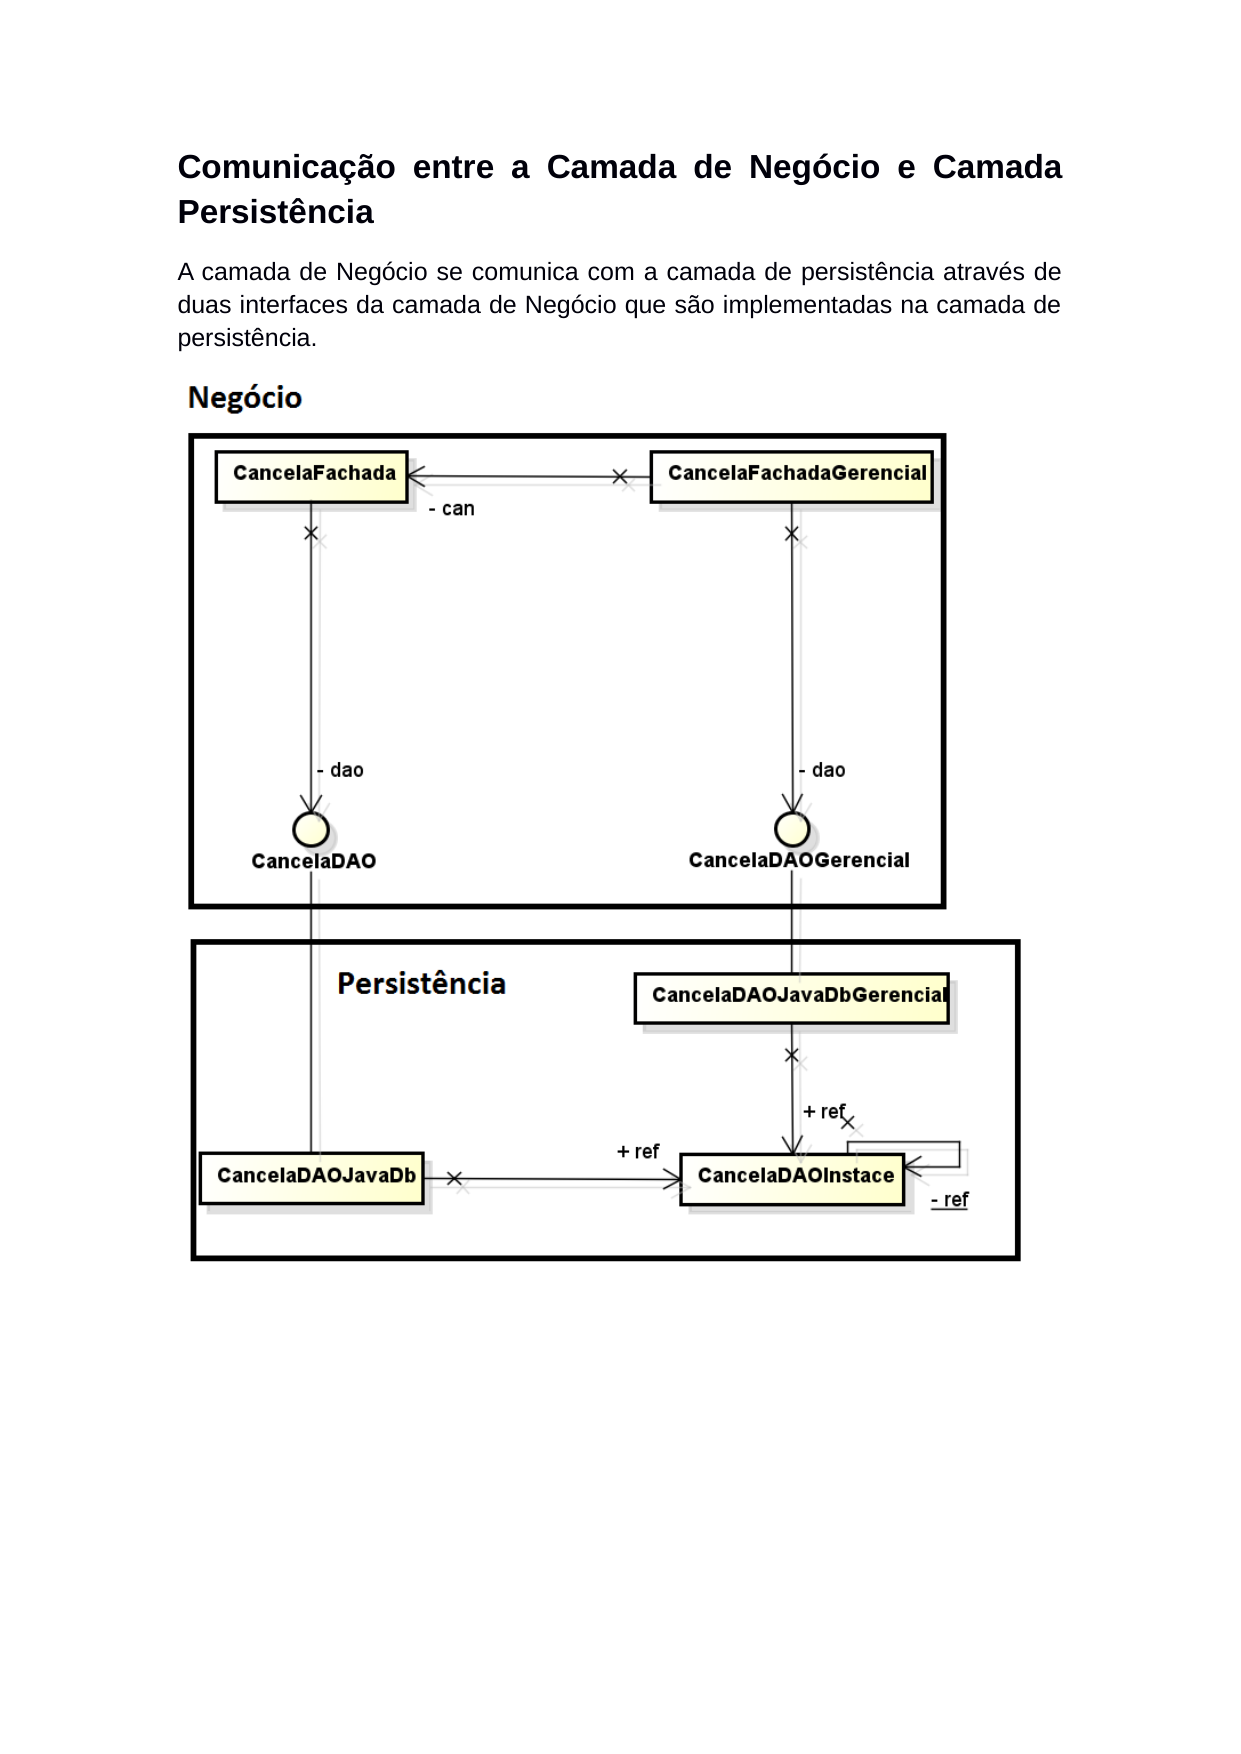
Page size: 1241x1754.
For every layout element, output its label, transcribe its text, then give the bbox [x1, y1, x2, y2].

picture [177, 376, 1063, 1267]
text A camada de Negócio se comunica com a camada de persistência através de duas interfaces da camada de Negócio que são implementadas na camada de persistência. [177, 257, 1063, 352]
text Comunicação entre a Camada de Negócio e Camada Persistência [177, 148, 1063, 230]
